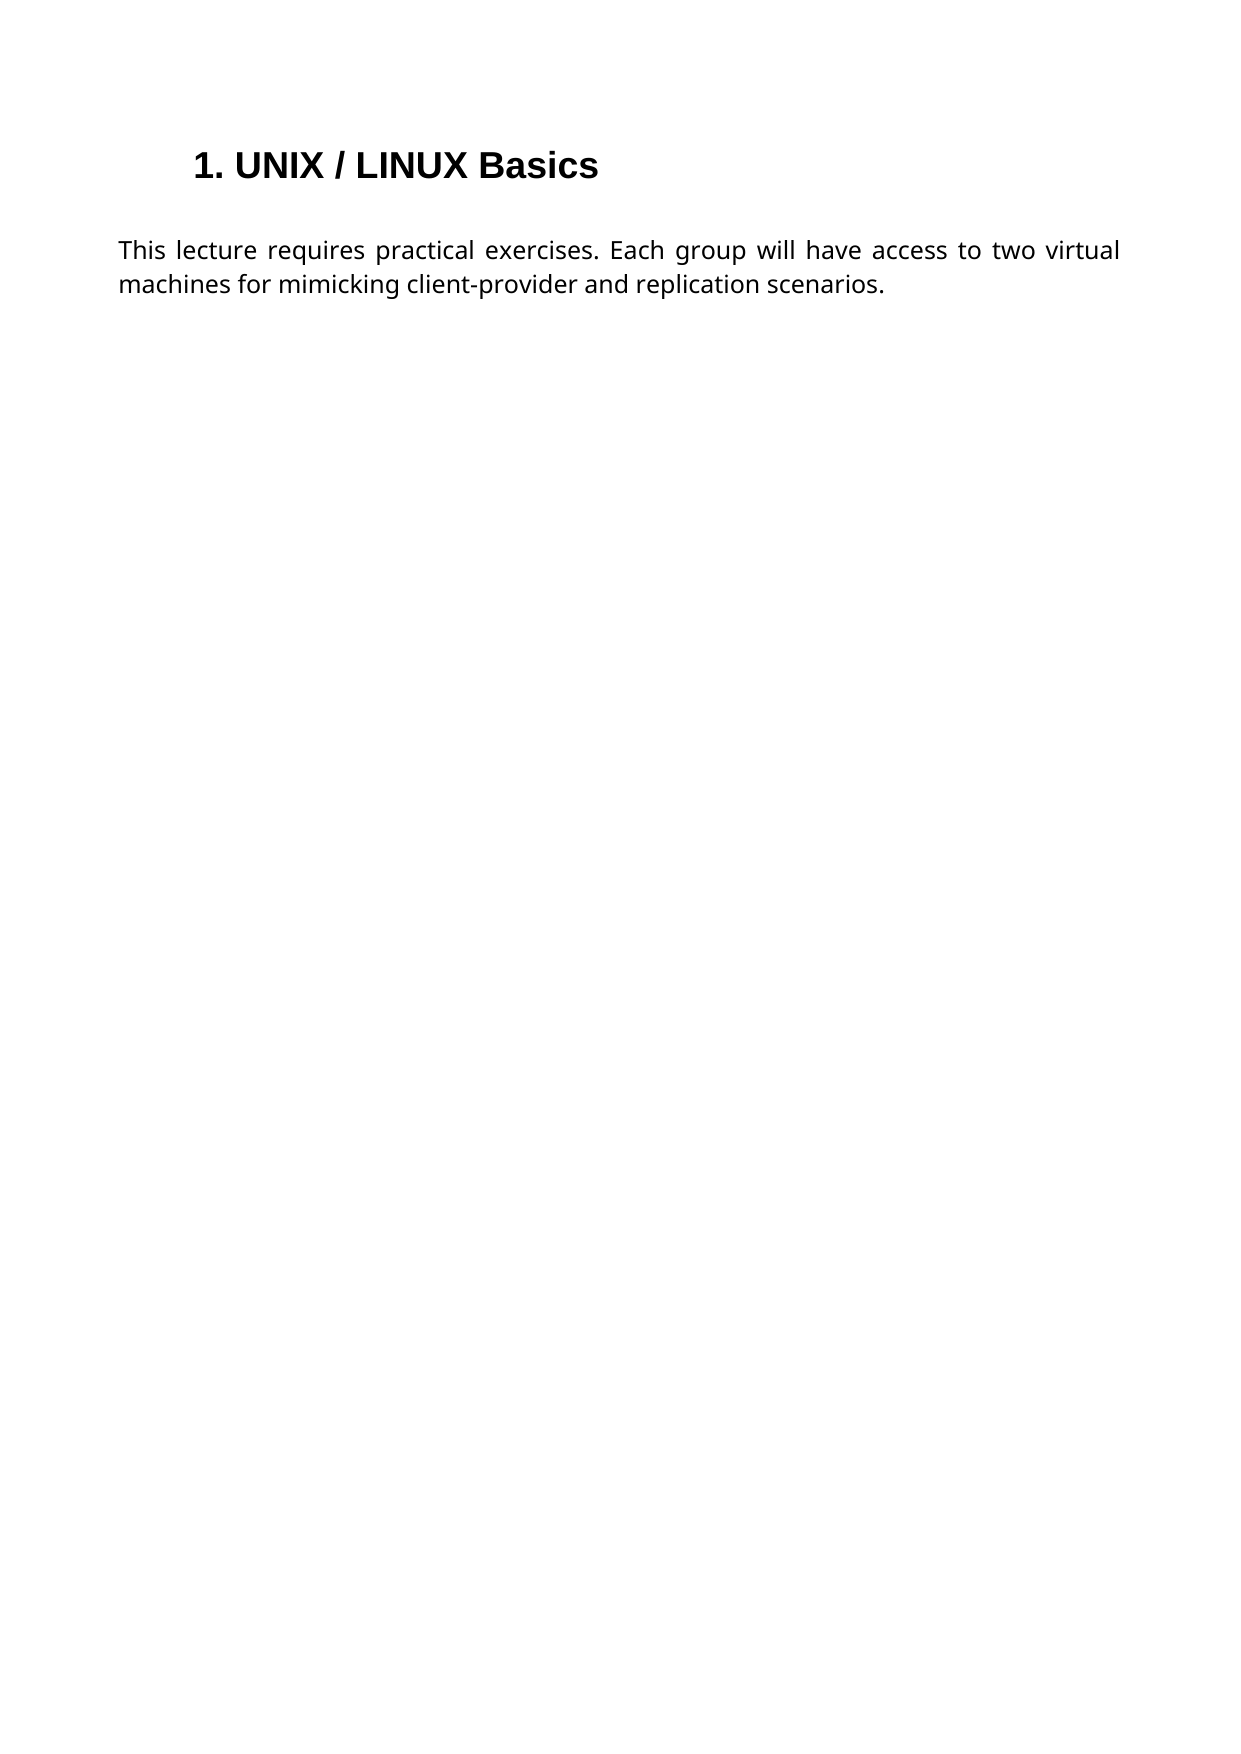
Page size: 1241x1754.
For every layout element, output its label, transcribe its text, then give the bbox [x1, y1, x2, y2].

subtitle 1. UNIX / LINUX Basics [118, 143, 1122, 186]
text This lecture requires practical exercises. Each group will have access to two virtual machines for mimicking client-provider and replication scenarios. [118, 233, 1122, 301]
